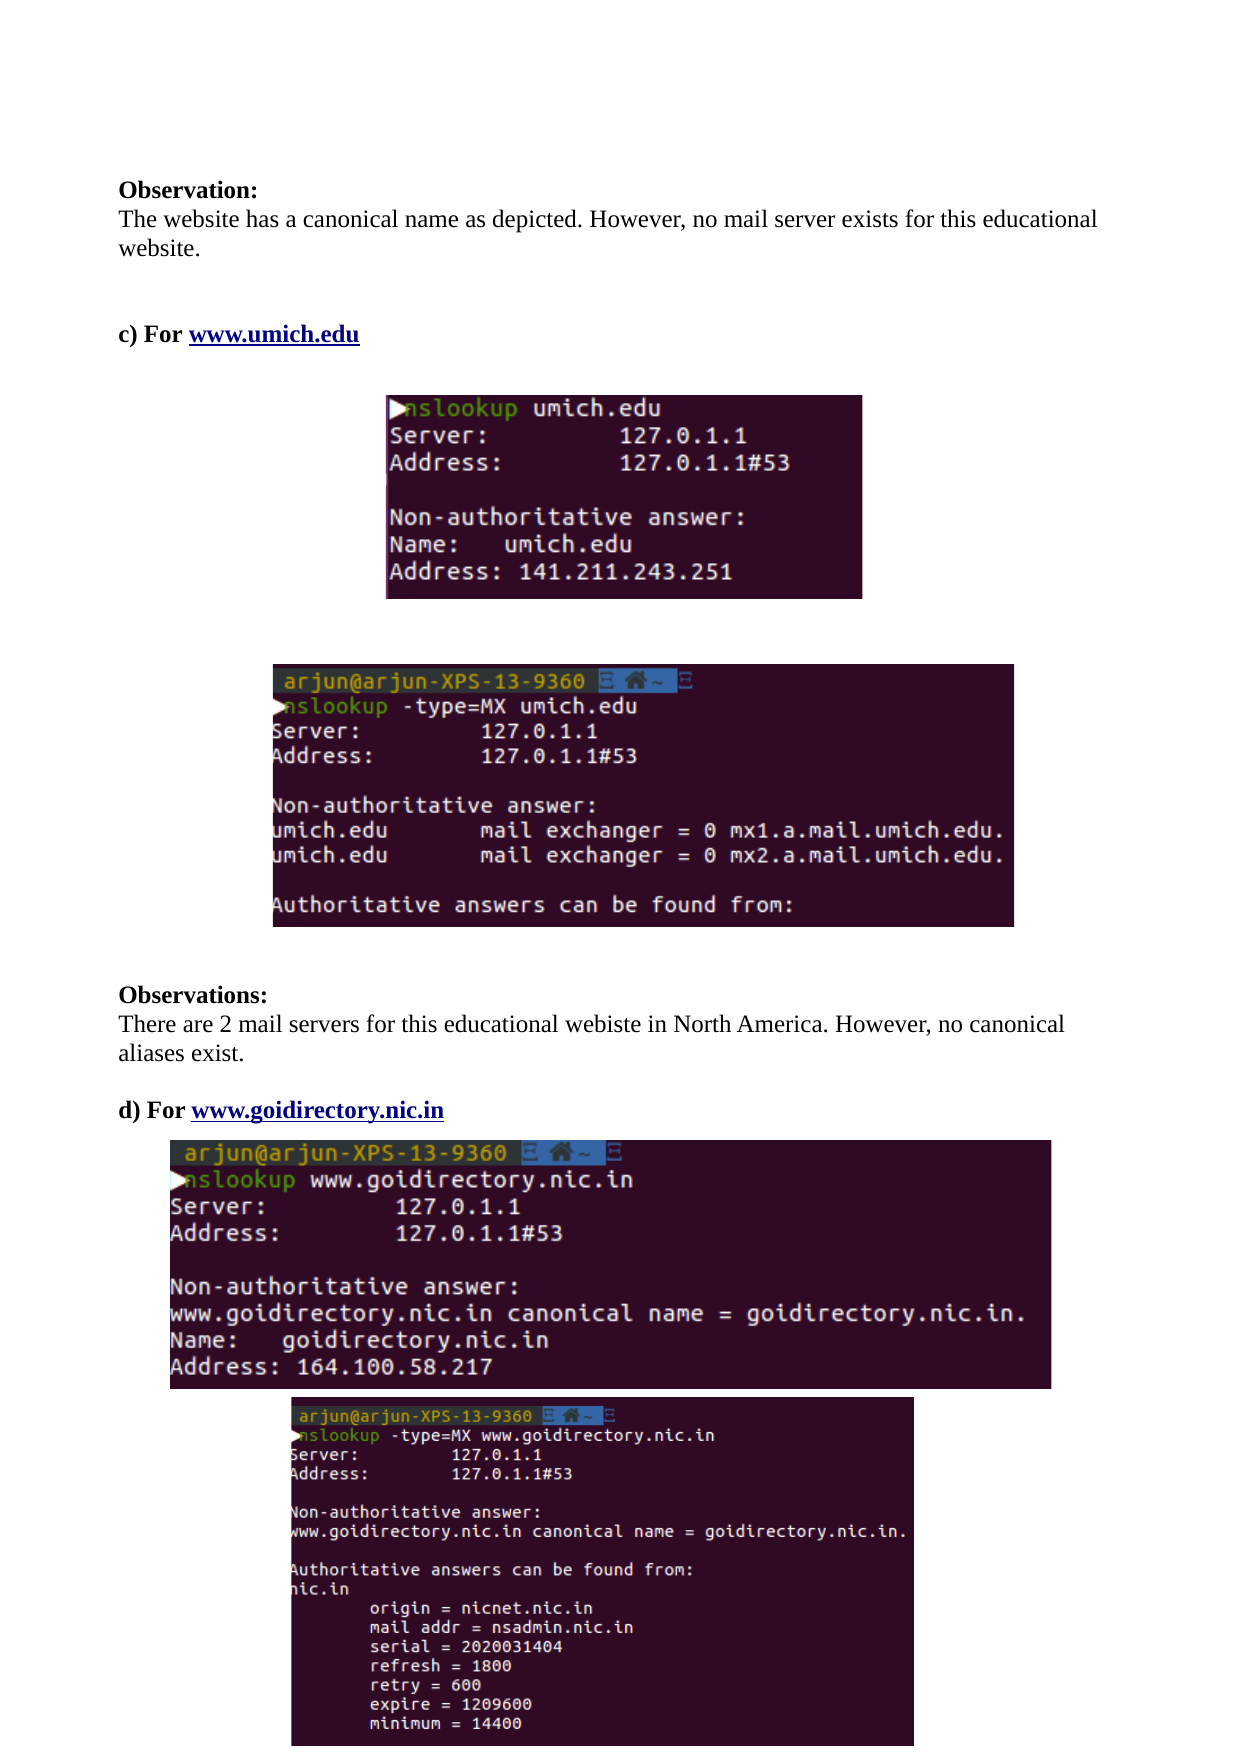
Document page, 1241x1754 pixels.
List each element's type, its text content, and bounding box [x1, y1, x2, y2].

text The website has a canonical name as depicted. However, no mail server exists for this educational website. [118, 204, 1122, 262]
text Observation: [118, 176, 1122, 204]
text There are 2 mail servers for this educational webiste in North America. However, no canonical aliases exist. [118, 1009, 1122, 1067]
picture [170, 1140, 1052, 1389]
text d) For www.goidirectory.nic.in [118, 1096, 1122, 1124]
picture [272, 664, 1015, 927]
text Observations: [118, 981, 1122, 1009]
picture [291, 1397, 914, 1746]
text c) For www.umich.edu [118, 319, 1122, 348]
picture [385, 395, 863, 599]
